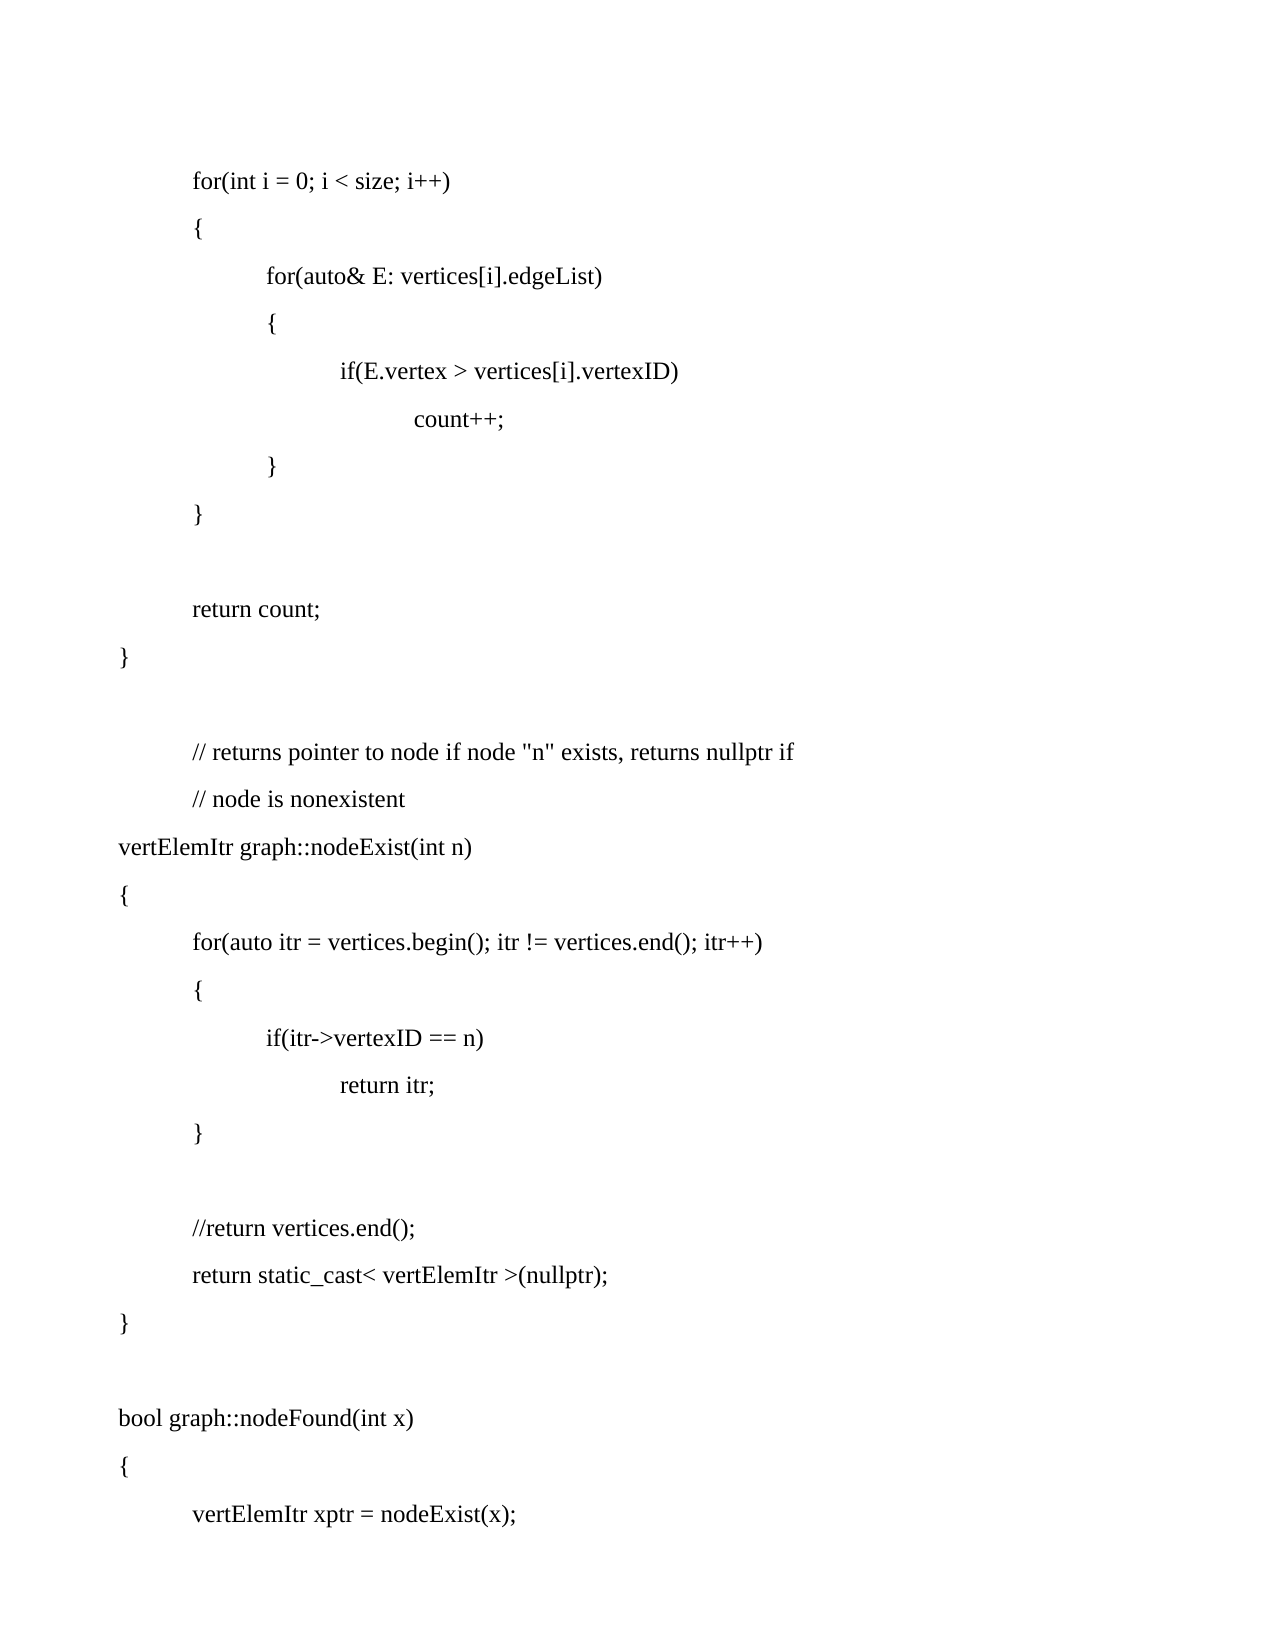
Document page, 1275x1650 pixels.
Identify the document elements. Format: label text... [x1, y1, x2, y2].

text // node is nonexistent [118, 784, 1157, 813]
text for(int i = 0; i < size; i++) [118, 166, 1157, 194]
text return static_cast< vertElemItr >(nullptr); [118, 1261, 1157, 1289]
text } [118, 499, 1157, 528]
text } [118, 1118, 1157, 1147]
text count++; [118, 404, 1157, 432]
text } [118, 451, 1157, 480]
text { [118, 308, 1157, 337]
text } [118, 642, 1157, 671]
text return itr; [118, 1070, 1157, 1099]
text for(auto itr = vertices.begin(); itr != vertices.end(); itr++) [118, 927, 1157, 956]
text vertElemItr graph::nodeExist(int n) [118, 832, 1157, 861]
text return count; [118, 594, 1157, 623]
text vertElemItr xptr = nodeExist(x); [118, 1499, 1157, 1527]
text for(auto& E: vertices[i].edgeList) [118, 261, 1157, 290]
text { [118, 213, 1157, 242]
text { [118, 880, 1157, 908]
text //return vertices.end(); [118, 1213, 1157, 1242]
text { [118, 1451, 1157, 1480]
text { [118, 975, 1157, 1004]
text if(itr->vertexID == n) [118, 1023, 1157, 1051]
text if(E.vertex > vertices[i].vertexID) [118, 356, 1157, 385]
text } [118, 1308, 1157, 1337]
text bool graph::nodeFound(int x) [118, 1403, 1157, 1432]
text // returns pointer to node if node "n" exists, returns nullptr if [118, 737, 1157, 766]
